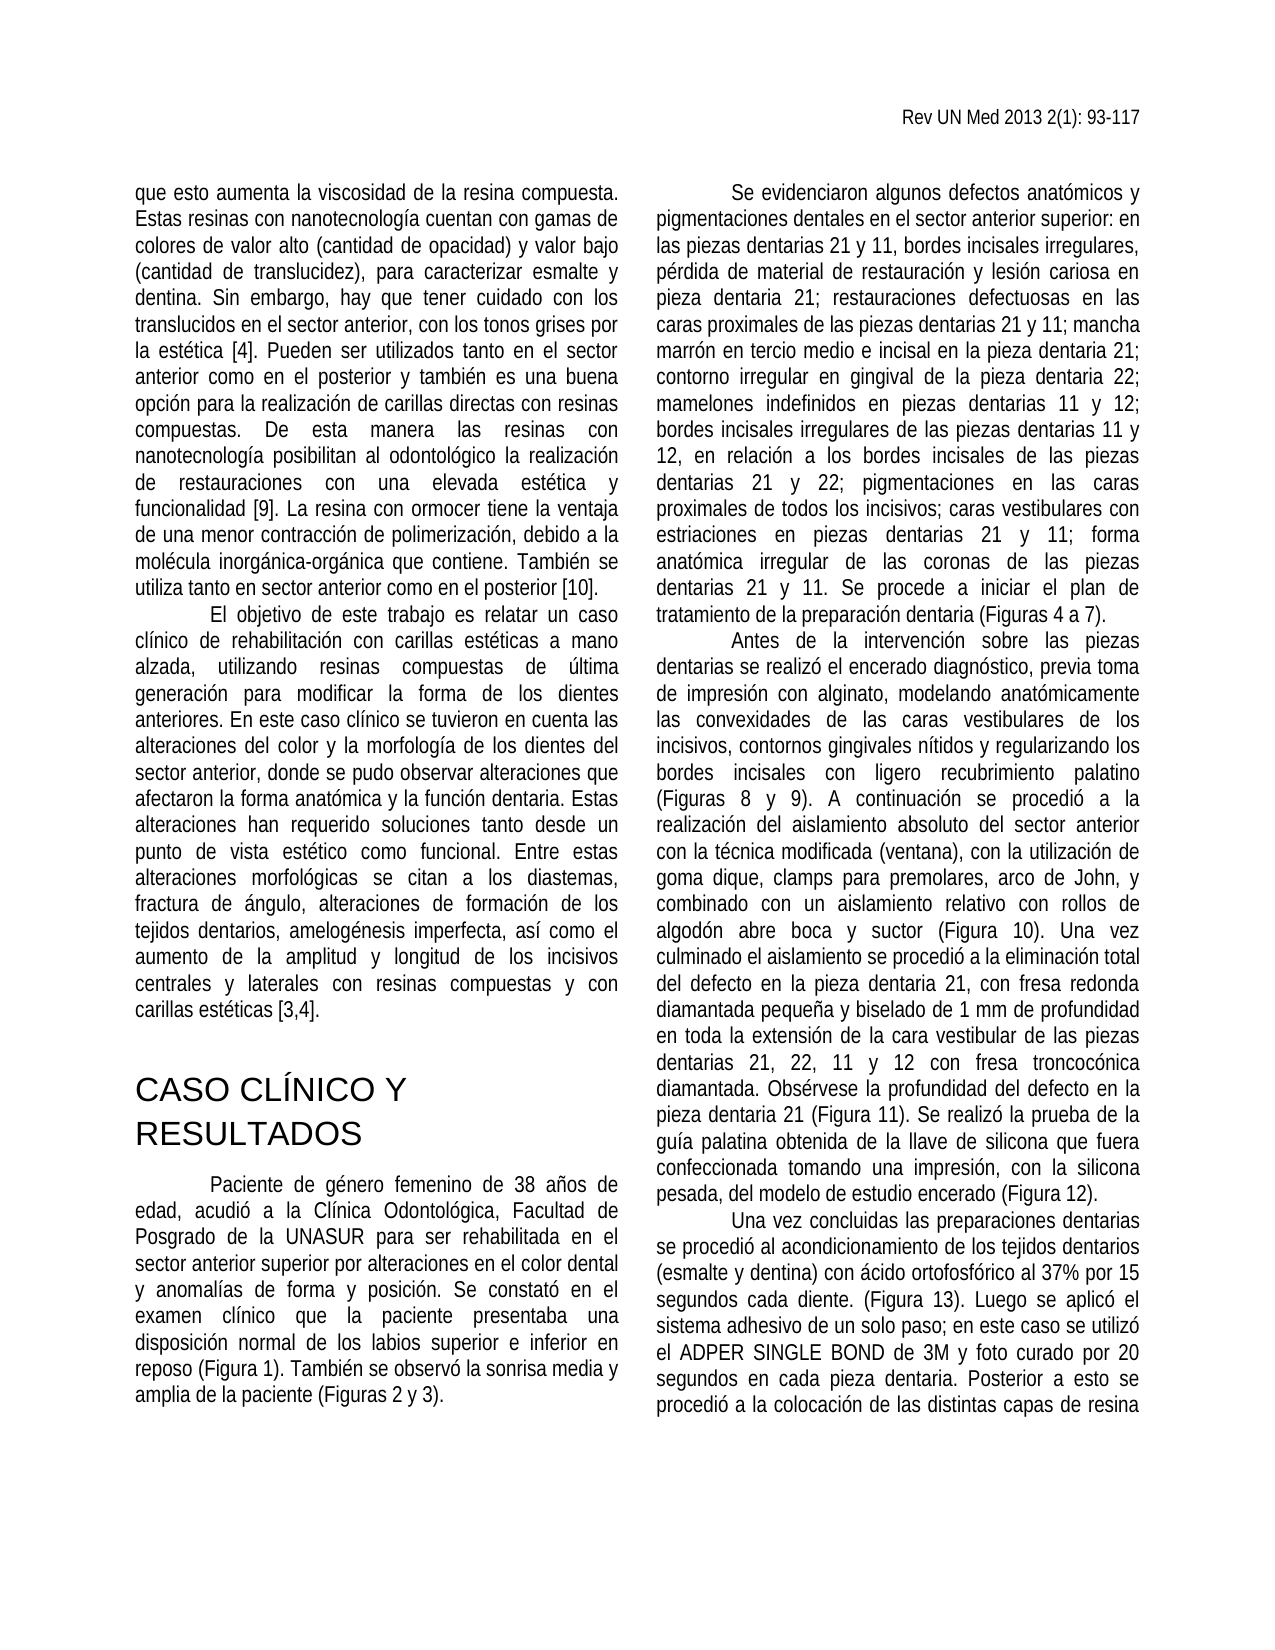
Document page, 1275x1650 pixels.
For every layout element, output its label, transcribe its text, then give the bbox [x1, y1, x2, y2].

subtitle CASO CLÍNICO Y RESULTADOS [135, 1069, 619, 1152]
text que esto aumenta la viscosidad de la resina compuesta. Estas resinas con nanotecnología cuentan con gamas de colores de valor alto (cantidad de opacidad) y valor bajo (cantidad de translucidez), para caracterizar esmalte y dentina. Sin embargo, hay que tener cuidado con los translucidos en el sector anterior, con los tonos grises por la estética [4]. Pueden ser utilizados tanto en el sector anterior como en el posterior y también es una buena opción para la realización de carillas directas con resinas compuestas. De esta manera las resinas con nanotecnología posibilitan al odontológico la realización de restauraciones con una elevada estética y funcionalidad [9]. La resina con ormocer tiene la ventaja de una menor contracción de polimerización, debido a la molécula inorgánica-orgánica que contiene. También se utiliza tanto en sector anterior como en el posterior [10]. [135, 179, 619, 601]
text Se evidenciaron algunos defectos anatómicos y pigmentaciones dentales en el sector anterior superior: en las piezas dentarias 21 y 11, bordes incisales irregulares, pérdida de material de restauración y lesión cariosa en pieza dentaria 21; restauraciones defectuosas en las caras proximales de las piezas dentarias 21 y 11; mancha marrón en tercio medio e incisal en la pieza dentaria 21; contorno irregular en gingival de la pieza dentaria 22; mamelones indefinidos en piezas dentarias 11 y 12; bordes incisales irregulares de las piezas dentarias 11 y 12, en relación a los bordes incisales de las piezas dentarias 21 y 22; pigmentaciones en las caras proximales de todos los incisivos; caras vestibulares con estriaciones en piezas dentarias 21 y 11; forma anatómica irregular de las coronas de las piezas dentarias 21 y 11. Se procede a iniciar el plan de tratamiento de la preparación dentaria (Figuras 4 a 7). [656, 179, 1140, 627]
text Una vez concluidas las preparaciones dentarias se procedió al acondicionamiento de los tejidos dentarios (esmalte y dentina) con ácido ortofosfórico al 37% por 15 segundos cada diente. (Figura 13). Luego se aplicó el sistema adhesivo de un solo paso; en este caso se utilizó el ADPER SINGLE BOND de 3M y foto curado por 20 segundos en cada pieza dentaria. Posterior a esto se procedió a la colocación de las distintas capas de resina [656, 1207, 1140, 1417]
text Antes de la intervención sobre las piezas dentarias se realizó el encerado diagnóstico, previa toma de impresión con alginato, modelando anatómicamente las convexidades de las caras vestibulares de los incisivos, contornos gingivales nítidos y regularizando los bordes incisales con ligero recubrimiento palatino (Figuras 8 y 9). A continuación se procedió a la realización del aislamiento absoluto del sector anterior con la técnica modificada (ventana), con la utilización de goma dique, clamps para premolares, arco de John, y combinado con un aislamiento relativo con rollos de algodón abre boca y suctor (Figura 10). Una vez culminado el aislamiento se procedió a la eliminación total del defecto en la pieza dentaria 21, con fresa redonda diamantada pequeña y biselado de 1 mm de profundidad en toda la extensión de la cara vestibular de las piezas dentarias 21, 22, 11 y 12 con fresa troncocónica diamantada. Obsérvese la profundidad del defecto en la pieza dentaria 21 (Figura 11). Se realizó la prueba de la guía palatina obtenida de la llave de silicona que fuera confeccionada tomando una impresión, con la silicona pesada, del modelo de estudio encerado (Figura 12). [656, 627, 1140, 1207]
text El objetivo de este trabajo es relatar un caso clínico de rehabilitación con carillas estéticas a mano alzada, utilizando resinas compuestas de última generación para modificar la forma de los dientes anteriores. En este caso clínico se tuvieron en cuenta las alteraciones del color y la morfología de los dientes del sector anterior, donde se pudo observar alteraciones que afectaron la forma anatómica y la función dentaria. Estas alteraciones han requerido soluciones tanto desde un punto de vista estético como funcional. Entre estas alteraciones morfológicas se citan a los diastemas, fractura de ángulo, alteraciones de formación de los tejidos dentarios, amelogénesis imperfecta, así como el aumento de la amplitud y longitud de los incisivos centrales y laterales con resinas compuestas y con carillas estéticas [3,4]. [135, 601, 619, 1022]
text Paciente de género femenino de 38 años de edad, acudió a la Clínica Odontológica, Facultad de Posgrado de la UNASUR para ser rehabilitada en el sector anterior superior por alteraciones en el color dental y anomalías de forma y posición. Se constató en el examen clínico que la paciente presentaba una disposición normal de los labios superior e inferior en reposo (Figura 1). También se observó la sonrisa media y amplia de la paciente (Figuras 2 y 3). [135, 1171, 619, 1408]
